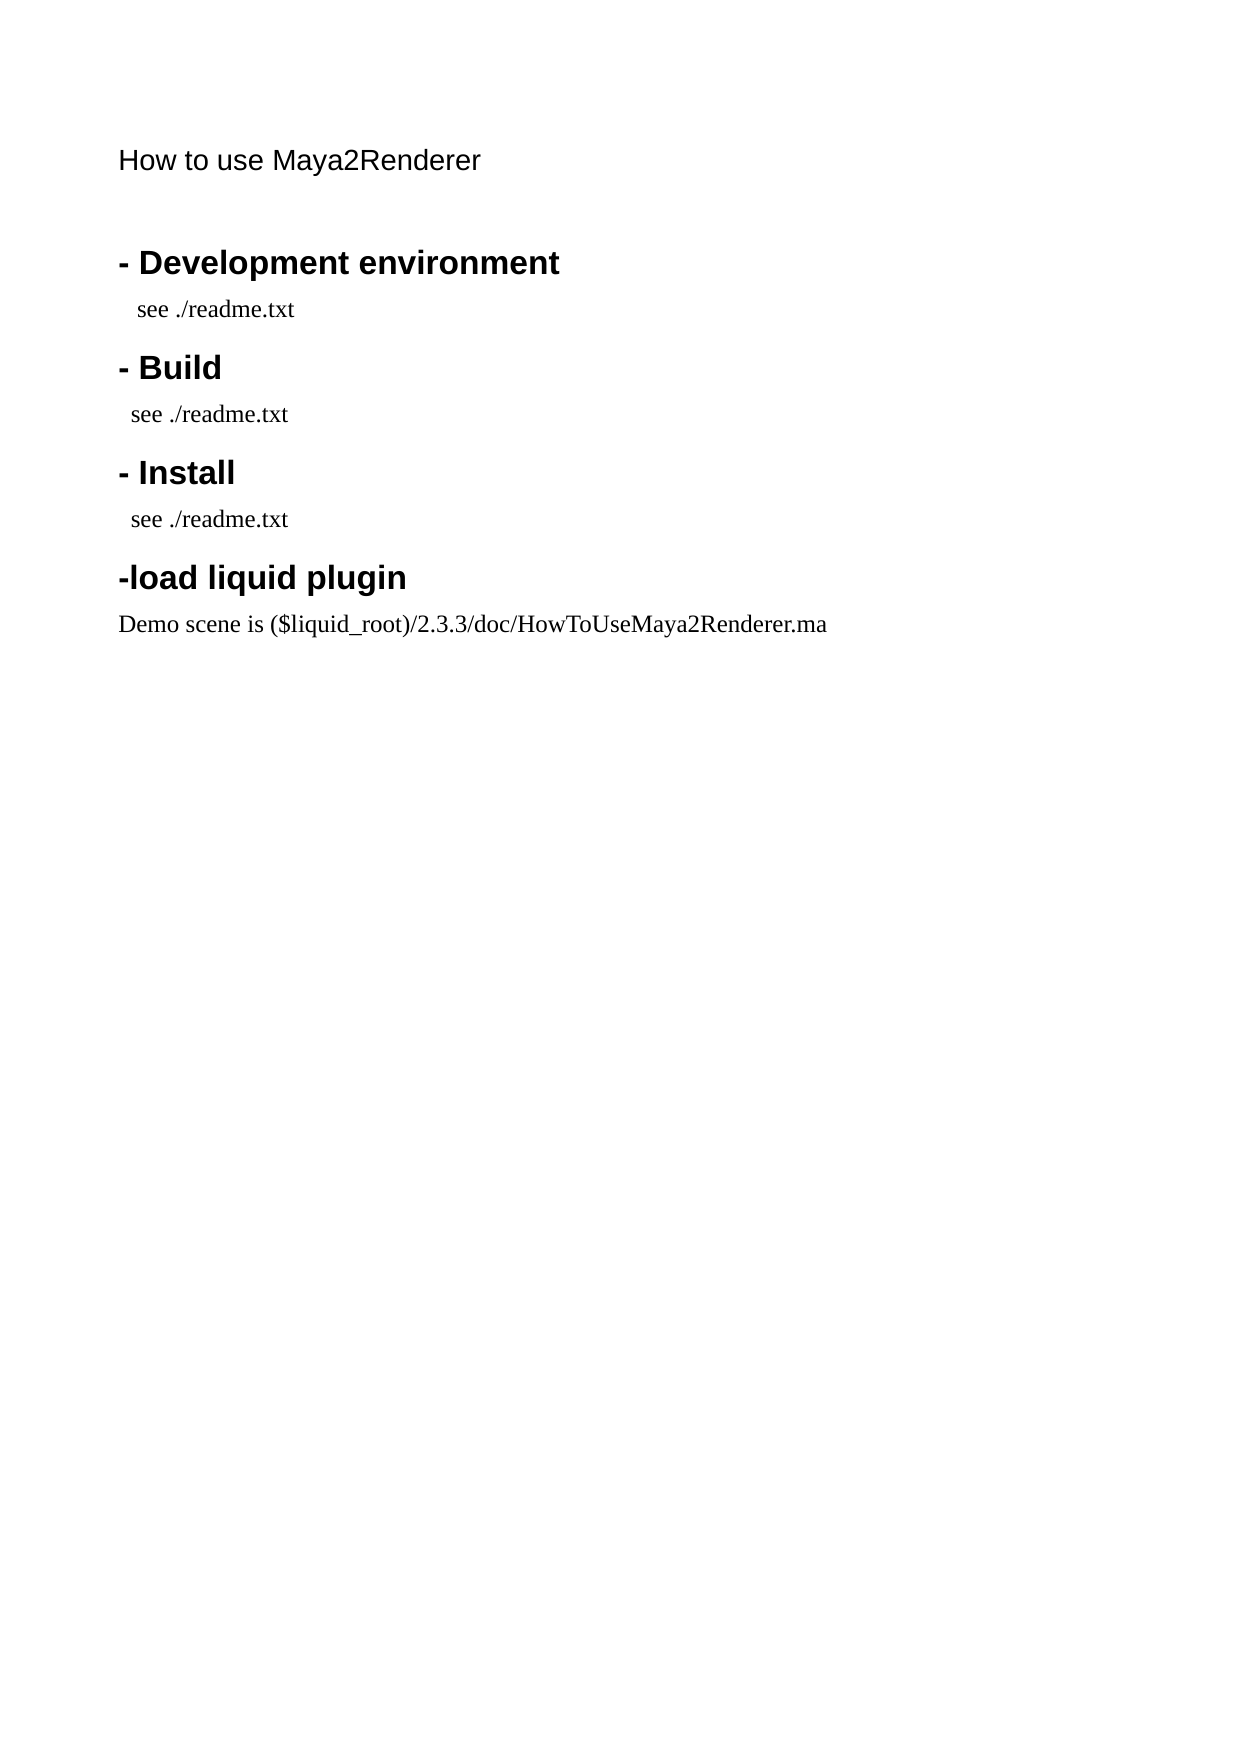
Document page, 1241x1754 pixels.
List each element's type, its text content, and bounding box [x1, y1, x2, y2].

subtitle - Build [118, 348, 1122, 386]
subtitle How to use Maya2Renderer [118, 143, 1122, 177]
text Demo scene is ($liquid_root)/2.3.3/doc/HowToUseMaya2Renderer.ma [118, 609, 1122, 637]
text see ./readme.txt [118, 294, 1122, 323]
text see ./readme.txt [118, 504, 1122, 533]
subtitle - Install [118, 453, 1122, 491]
subtitle - Development environment [118, 243, 1122, 282]
text see ./readme.txt [118, 399, 1122, 428]
subtitle -load liquid plugin [118, 558, 1122, 596]
